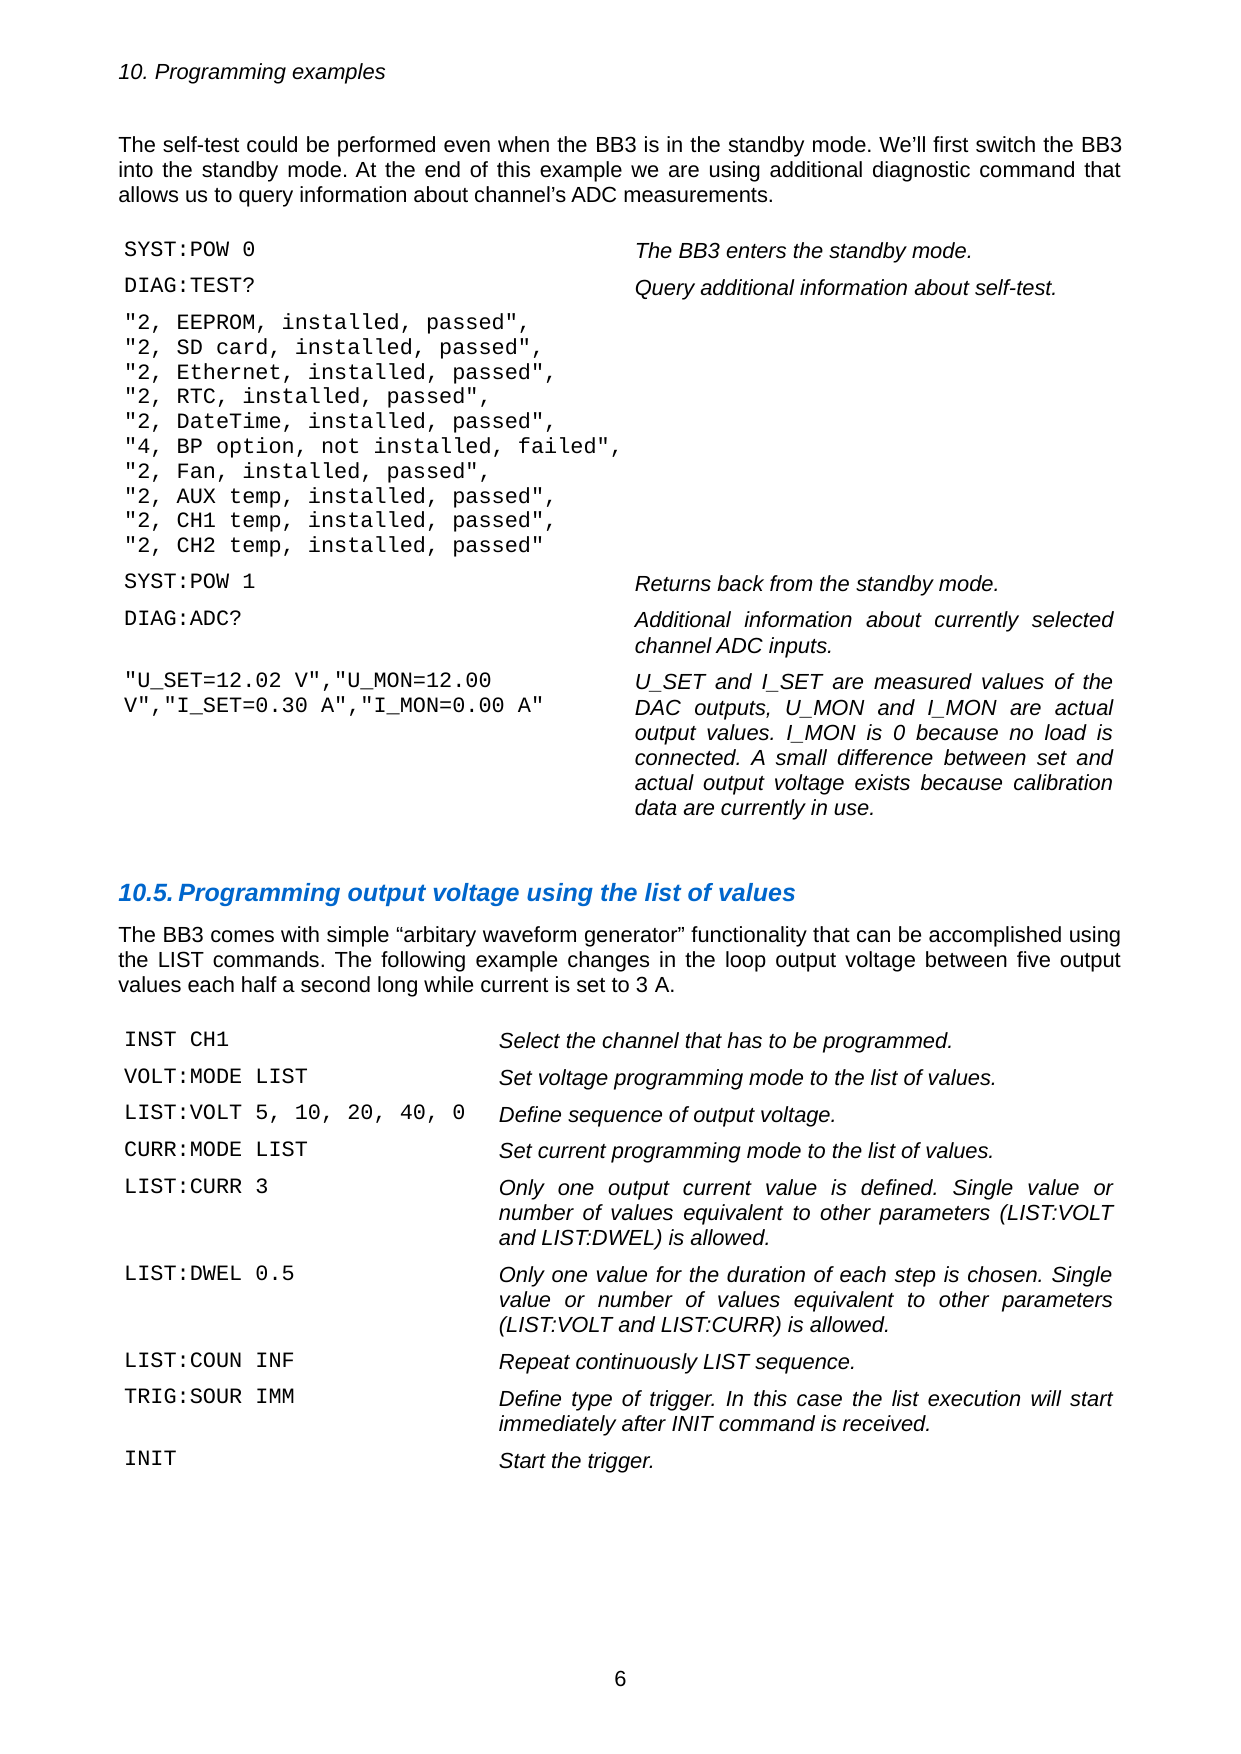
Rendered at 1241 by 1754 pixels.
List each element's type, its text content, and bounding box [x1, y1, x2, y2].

table_cell Start the trigger. [493, 1442, 1122, 1478]
table_cell "2, EEPROM, installed, passed", "2, SD card, installed, passed", "2, Ethernet, installed, passed", "2, RTC, installed, passed", "2, DateTime, installed, passed", "4, BP option, not installed, failed", "2, Fan, installed, passed", "2, AUX temp, installed, passed", "2, CH1 temp, installed, passed", "2, CH2 temp, installed, passed" [118, 306, 629, 565]
table_cell Query additional information about self-test. [629, 269, 1122, 306]
text The BB3 comes with simple “arbitary waveform generator” functionality that can be accomplished using the LIST commands. The following example changes in the loop output voltage between five output values each half a second long while current is set to 3 A. [118, 922, 1122, 997]
table_cell Repeat continuously LIST sequence. [493, 1343, 1122, 1380]
table_cell Set current programming mode to the list of values. [493, 1133, 1122, 1169]
table_cell LIST:CURR 3 [118, 1169, 493, 1256]
table_header SYST:POW 0 [118, 232, 629, 269]
table_cell DIAG:ADC? [118, 602, 629, 663]
table_cell TRIG:SOUR IMM [118, 1380, 493, 1442]
table_cell CURR:MODE LIST [118, 1133, 493, 1169]
table_cell Define sequence of output voltage. [493, 1096, 1122, 1132]
table_cell LIST:DWEL 0.5 [118, 1256, 493, 1343]
table_cell [629, 306, 1122, 565]
table_cell DIAG:TEST? [118, 269, 629, 306]
table_cell Additional information about currently selected channel ADC inputs. [629, 602, 1122, 663]
table_header The BB3 enters the standby mode. [629, 232, 1122, 269]
table_cell Define type of trigger. In this case the list execution will start immediately after INIT command is received. [493, 1380, 1122, 1442]
table_cell Only one output current value is defined. Single value or number of values equivalent to other parameters (LIST:VOLT and LIST:DWEL) is allowed. [493, 1169, 1122, 1256]
table_header INST CH1 [118, 1023, 493, 1059]
text The self-test could be performed even when the BB3 is in the standby mode. We’ll first switch the BB3 into the standby mode. At the end of this example we are using additional diagnostic command that allows us to query information about channel’s ADC measurements. [118, 131, 1122, 207]
subtitle Programming output voltage using the list of values [118, 878, 1122, 907]
table_cell U_SET and I_SET are measured values of the DAC outputs, U_MON and I_MON are actual output values. I_MON is 0 because no load is connected. A small difference between set and actual output voltage exists because calibration data are currently in use. [629, 664, 1122, 826]
table_cell Returns back from the standby mode. [629, 565, 1122, 602]
table_cell INIT [118, 1442, 493, 1478]
table_cell Only one value for the duration of each step is chosen. Single value or number of values equivalent to other parameters (LIST:VOLT and LIST:CURR) is allowed. [493, 1256, 1122, 1343]
table_cell VOLT:MODE LIST [118, 1059, 493, 1096]
table_cell LIST:COUN INF [118, 1343, 493, 1380]
table_cell SYST:POW 1 [118, 565, 629, 602]
table_cell Set voltage programming mode to the list of values. [493, 1059, 1122, 1096]
table_cell "U_SET=12.02 V","U_MON=12.00 V","I_SET=0.30 A","I_MON=0.00 A" [118, 664, 629, 826]
table_header Select the channel that has to be programmed. [493, 1023, 1122, 1059]
table_cell LIST:VOLT 5, 10, 20, 40, 0 [118, 1096, 493, 1132]
